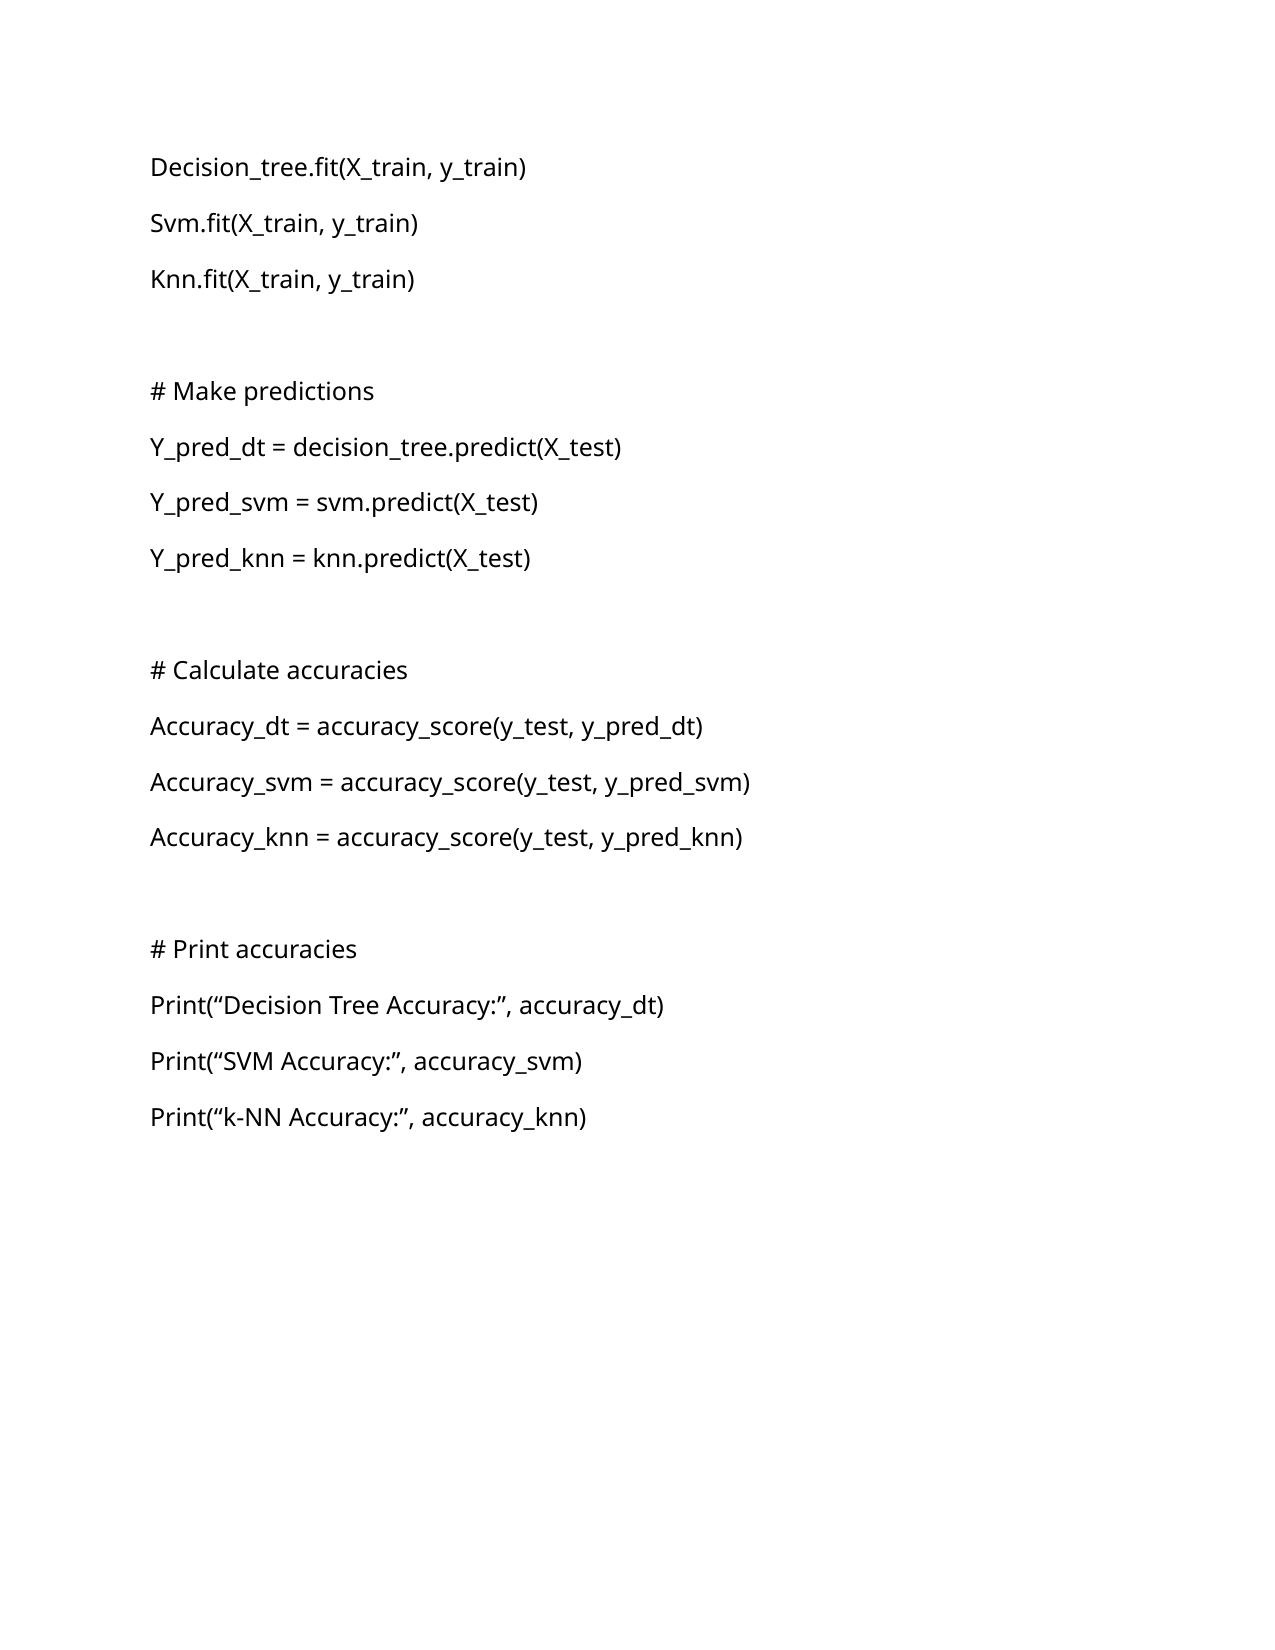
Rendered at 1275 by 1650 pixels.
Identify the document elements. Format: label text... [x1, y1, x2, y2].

text Accuracy_dt = accuracy_score(y_test, y_pred_dt) [150, 708, 1125, 742]
text Y_pred_dt = decision_tree.predict(X_test) [150, 429, 1125, 463]
text Print(“Decision Tree Accuracy:”, accuracy_dt) [150, 987, 1125, 1022]
text Accuracy_svm = accuracy_score(y_test, y_pred_svm) [150, 764, 1125, 798]
text Print(“k-NN Accuracy:”, accuracy_knn) [150, 1099, 1125, 1133]
text Accuracy_knn = accuracy_score(y_test, y_pred_knn) [150, 820, 1125, 854]
text Y_pred_svm = svm.predict(X_test) [150, 485, 1125, 519]
text Y_pred_knn = knn.predict(X_test) [150, 541, 1125, 575]
text Svm.fit(X_train, y_train) [150, 206, 1125, 240]
text Knn.fit(X_train, y_train) [150, 262, 1125, 296]
text Decision_tree.fit(X_train, y_train) [150, 150, 1125, 184]
text # Make predictions [150, 373, 1125, 407]
text # Calculate accuracies [150, 652, 1125, 687]
text # Print accuracies [150, 932, 1125, 966]
text Print(“SVM Accuracy:”, accuracy_svm) [150, 1043, 1125, 1077]
